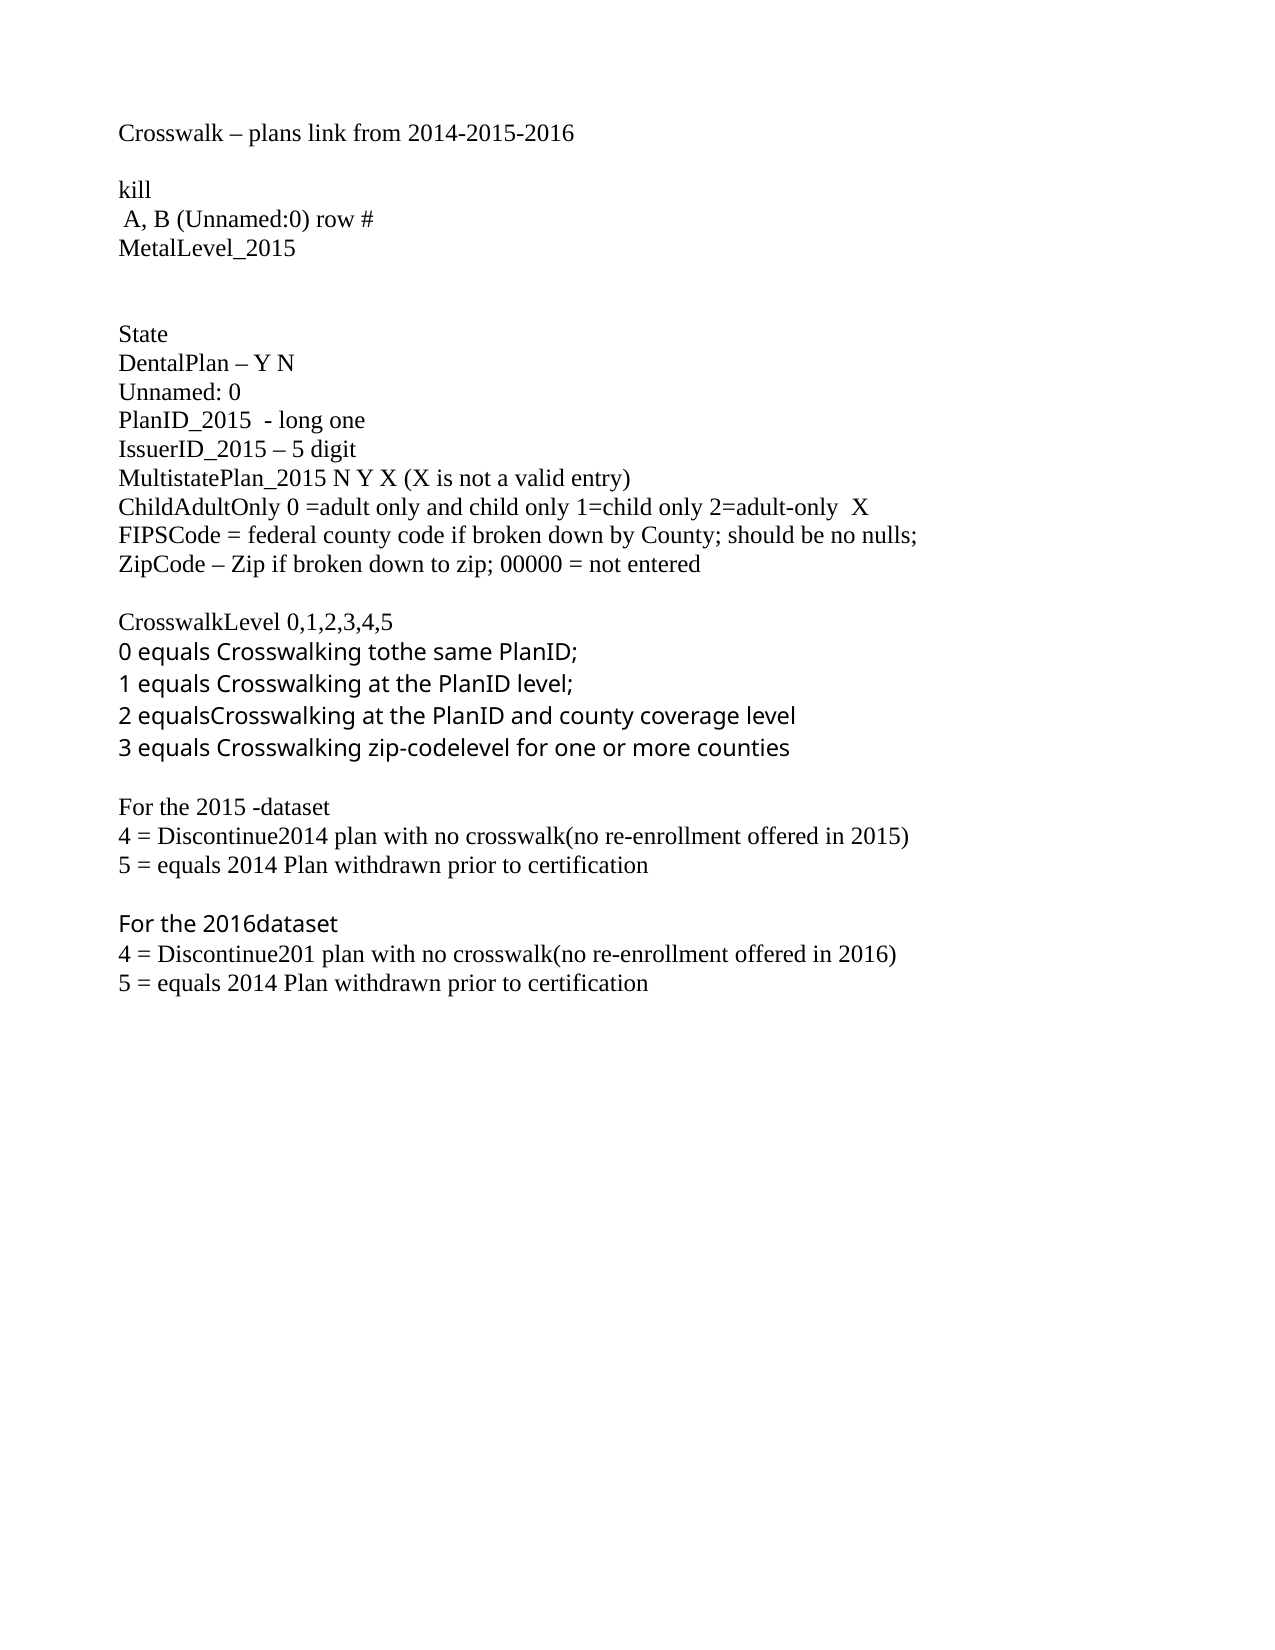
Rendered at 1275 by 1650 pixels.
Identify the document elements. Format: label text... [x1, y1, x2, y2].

text ChildAdultOnly 0 =adult only and child only 1=child only 2=adult-only X [118, 492, 1157, 521]
text 1 equals Crosswalking at the PlanID level; [118, 668, 1157, 699]
text Unnamed: 0 [118, 377, 1157, 406]
text FIPSCode = federal county code if broken down by County; should be no nulls; [118, 521, 1157, 549]
text 4 = Discontinue2014 plan with no crosswalk(no re-enrollment offered in 2015) [118, 821, 1157, 850]
text For the 2015 -dataset [118, 792, 1157, 821]
text State [118, 319, 1157, 348]
text For the 2016dataset [118, 907, 1157, 939]
text 3 equals Crosswalking zip-codelevel for one or more counties [118, 732, 1157, 763]
text IssuerID_2015 – 5 digit [118, 434, 1157, 463]
text PlanID_2015 - long one [118, 406, 1157, 434]
text MetalLevel_2015 [118, 233, 1157, 262]
text MultistatePlan_2015 N Y X (X is not a valid entry) [118, 463, 1157, 492]
text Crosswalk – plans link from 2014-2015-2016 [118, 118, 1157, 147]
text 0 equals Crosswalking tothe same PlanID; [118, 636, 1157, 668]
text 2 equalsCrosswalking at the PlanID and county coverage level [118, 699, 1157, 732]
text 4 = Discontinue201 plan with no crosswalk(no re-enrollment offered in 2016) [118, 939, 1157, 968]
text CrosswalkLevel 0,1,2,3,4,5 [118, 607, 1157, 636]
text 5 = equals 2014 Plan withdrawn prior to certification [118, 968, 1157, 997]
text kill [118, 176, 1157, 204]
text DentalPlan – Y N [118, 348, 1157, 377]
text ZipCode – Zip if broken down to zip; 00000 = not entered [118, 549, 1157, 578]
text A, B (Unnamed:0) row # [118, 204, 1157, 233]
text 5 = equals 2014 Plan withdrawn prior to certification [118, 850, 1157, 878]
